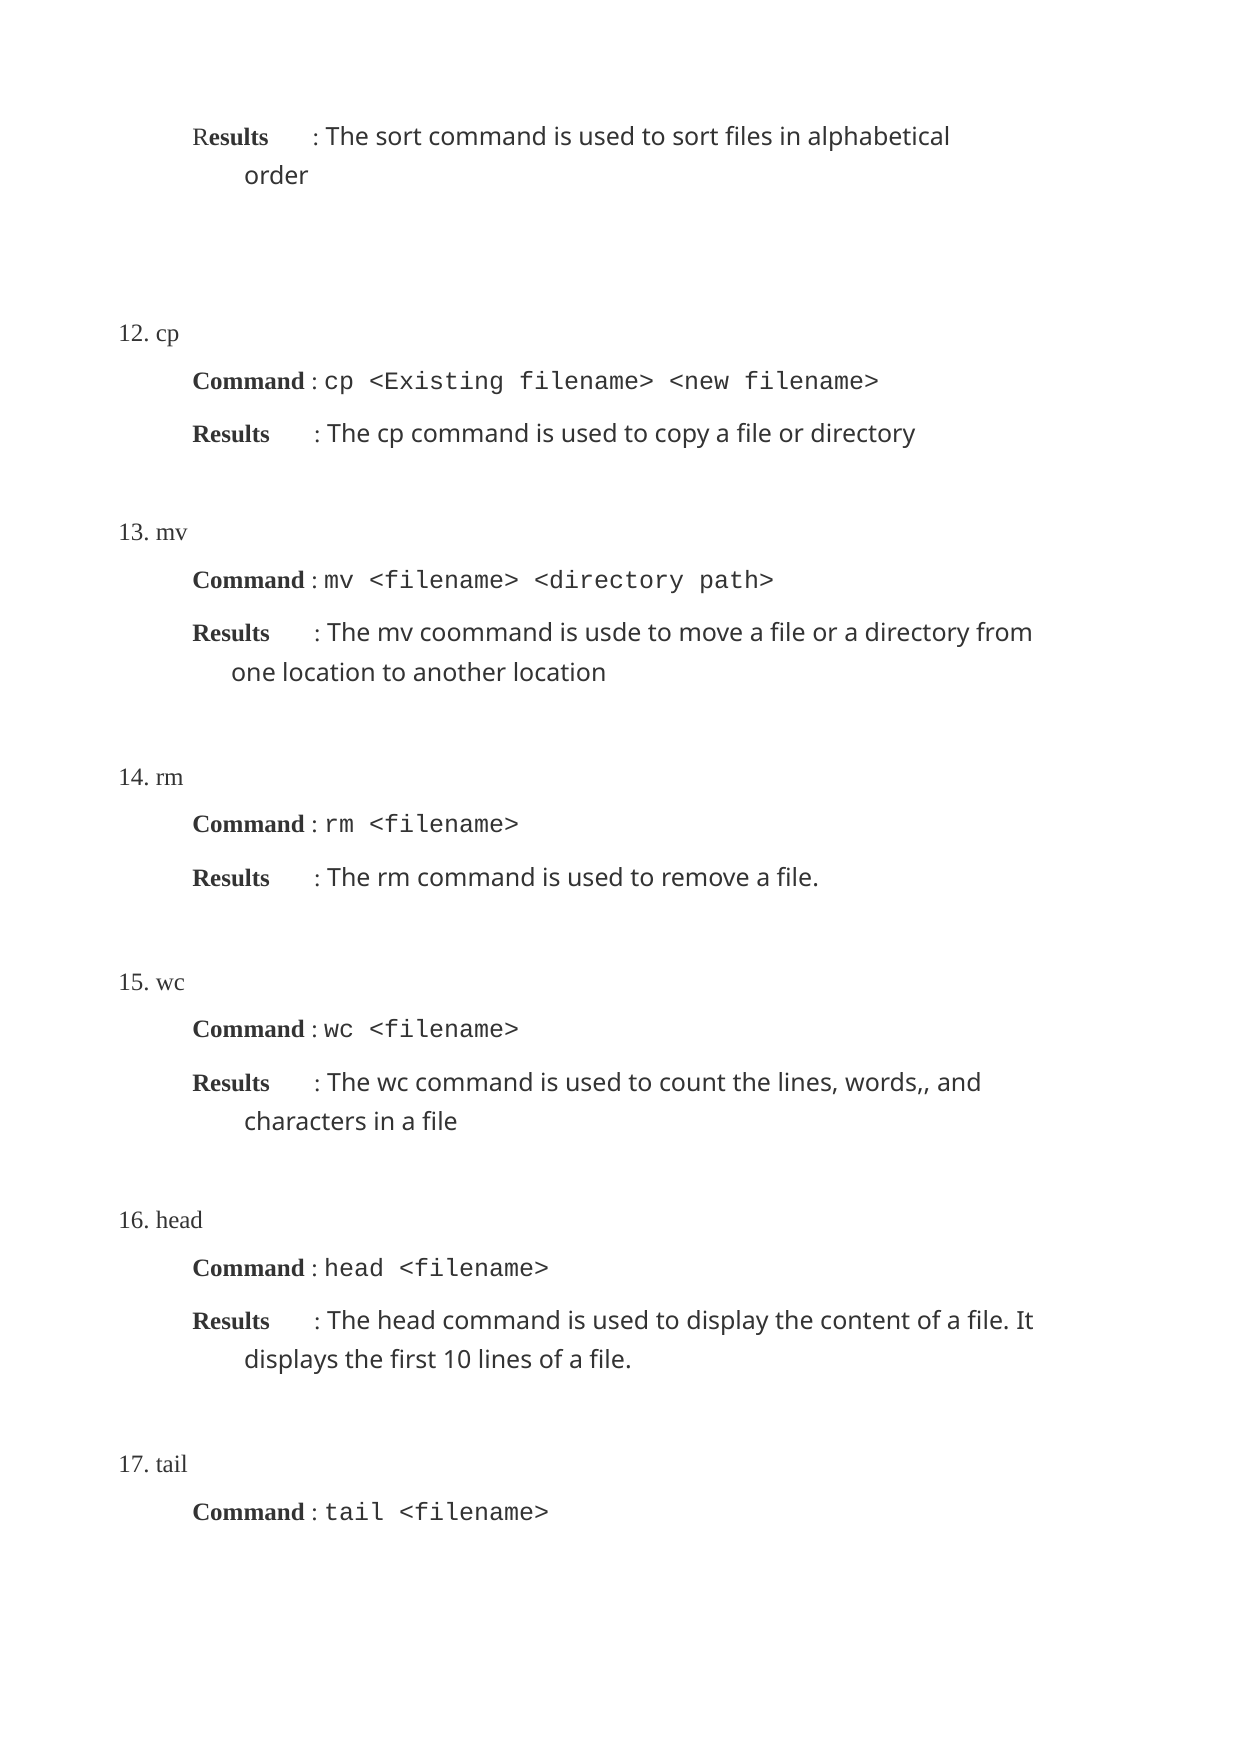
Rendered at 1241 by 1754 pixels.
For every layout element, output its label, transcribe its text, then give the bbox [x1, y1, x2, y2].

text Results : The rm command is used to remove a file. [118, 859, 1122, 893]
text Command : cp <Existing filename> <new filename> [118, 366, 1122, 397]
text 17. tail [118, 1449, 1122, 1478]
text 15. wc [118, 967, 1122, 996]
text Command : wc <filename> [118, 1014, 1122, 1045]
text Command : rm <filename> [118, 809, 1122, 840]
text 13. mv [118, 517, 1122, 546]
text 12. cp [118, 318, 1122, 347]
text Results : The mv coommand is usde to move a file or a directory from one location to another location [118, 615, 1122, 688]
text 16. head [118, 1205, 1122, 1234]
text Results : The cp command is used to copy a file or directory [118, 416, 1122, 450]
text Command : head <filename> [118, 1253, 1122, 1283]
text Results : The wc command is used to count the lines, words,, and characters in a file [118, 1064, 1122, 1138]
text Command : mv <filename> <directory path> [118, 565, 1122, 596]
text 14. rm [118, 762, 1122, 791]
text Results : The sort command is used to sort files in alphabetical order [118, 118, 1122, 191]
text Command : tail <filename> [118, 1497, 1122, 1528]
text Results : The head command is used to display the content of a file. It displays the first 10 lines of a file. [118, 1303, 1122, 1376]
